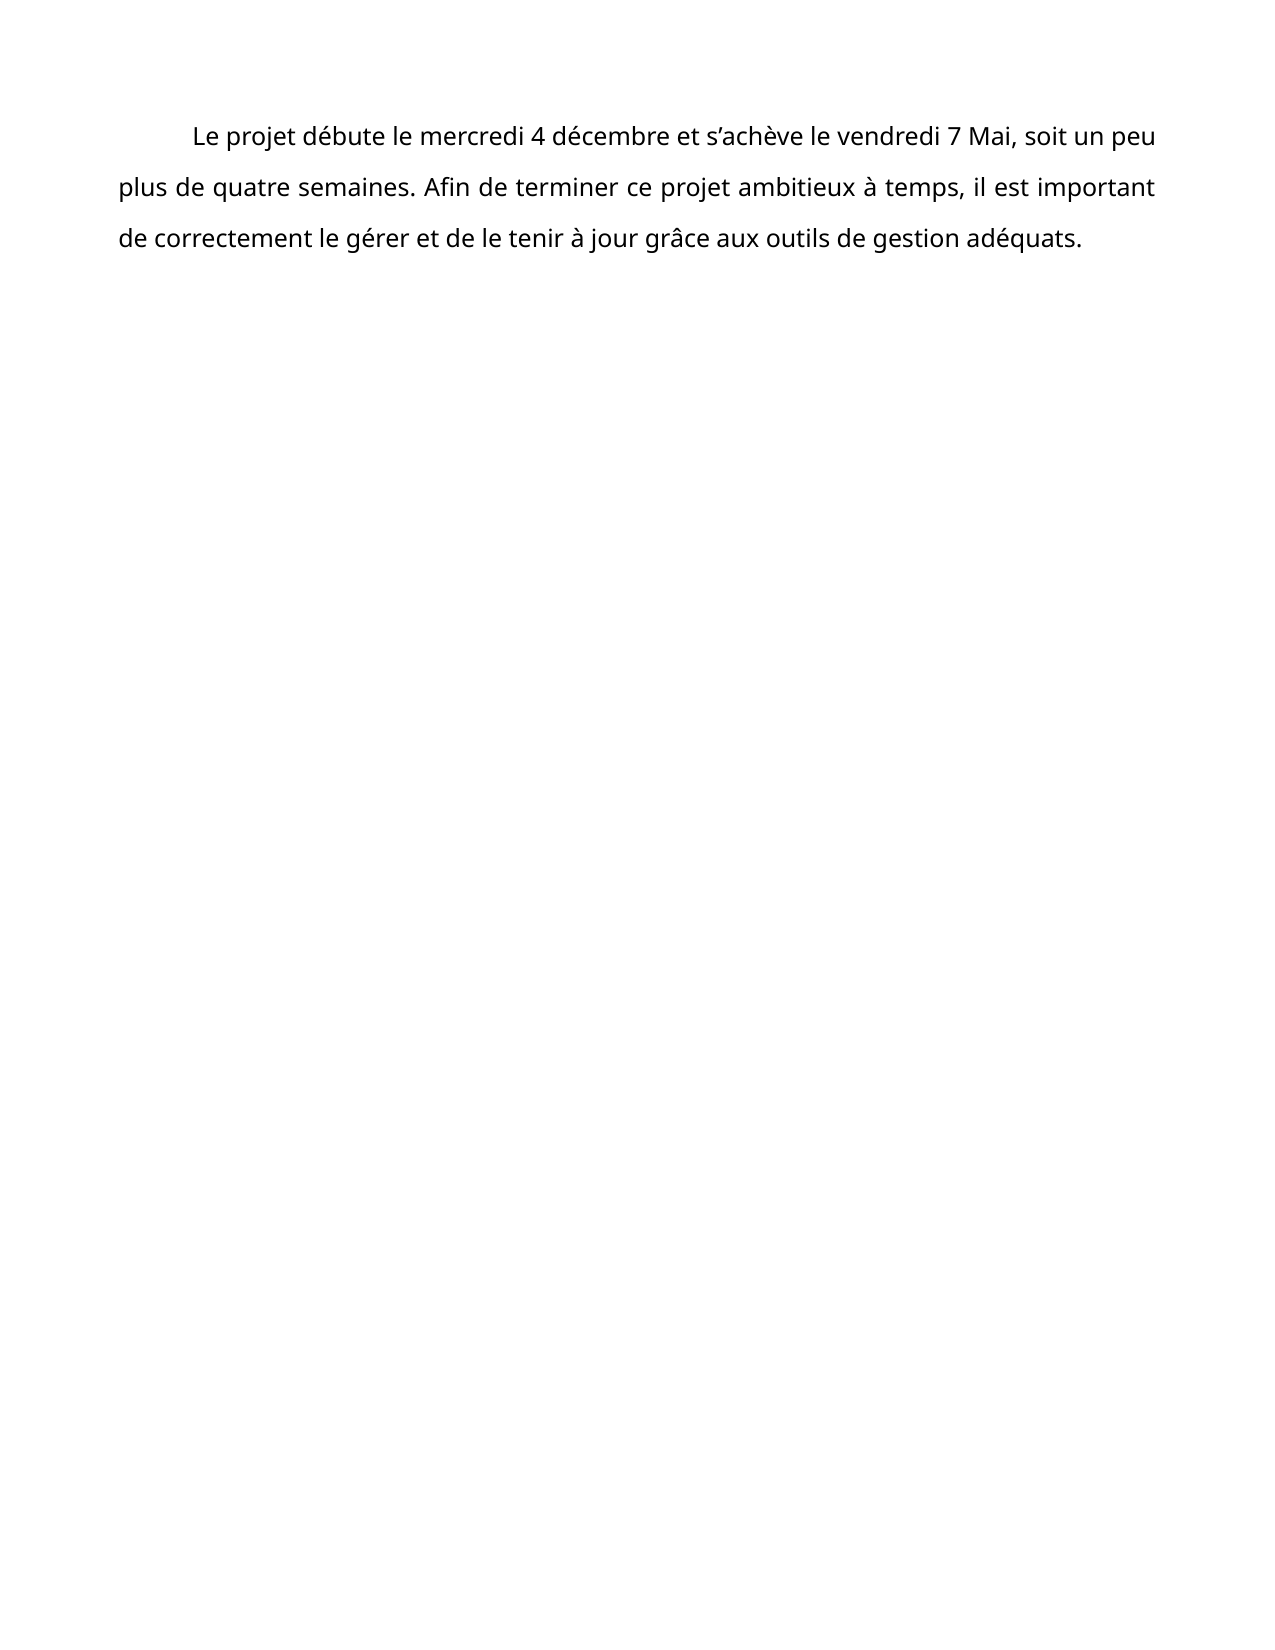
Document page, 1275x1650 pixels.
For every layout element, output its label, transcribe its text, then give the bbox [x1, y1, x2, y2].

list Le projet débute le mercredi 4 décembre et s’achève le vendredi 7 Mai, soit un peu plus de quatre semaines. Afin de terminer ce projet ambitieux à temps, il est important de correctement le gérer et de le tenir à jour grâce aux outils de gestion adéquats. [118, 118, 1157, 254]
